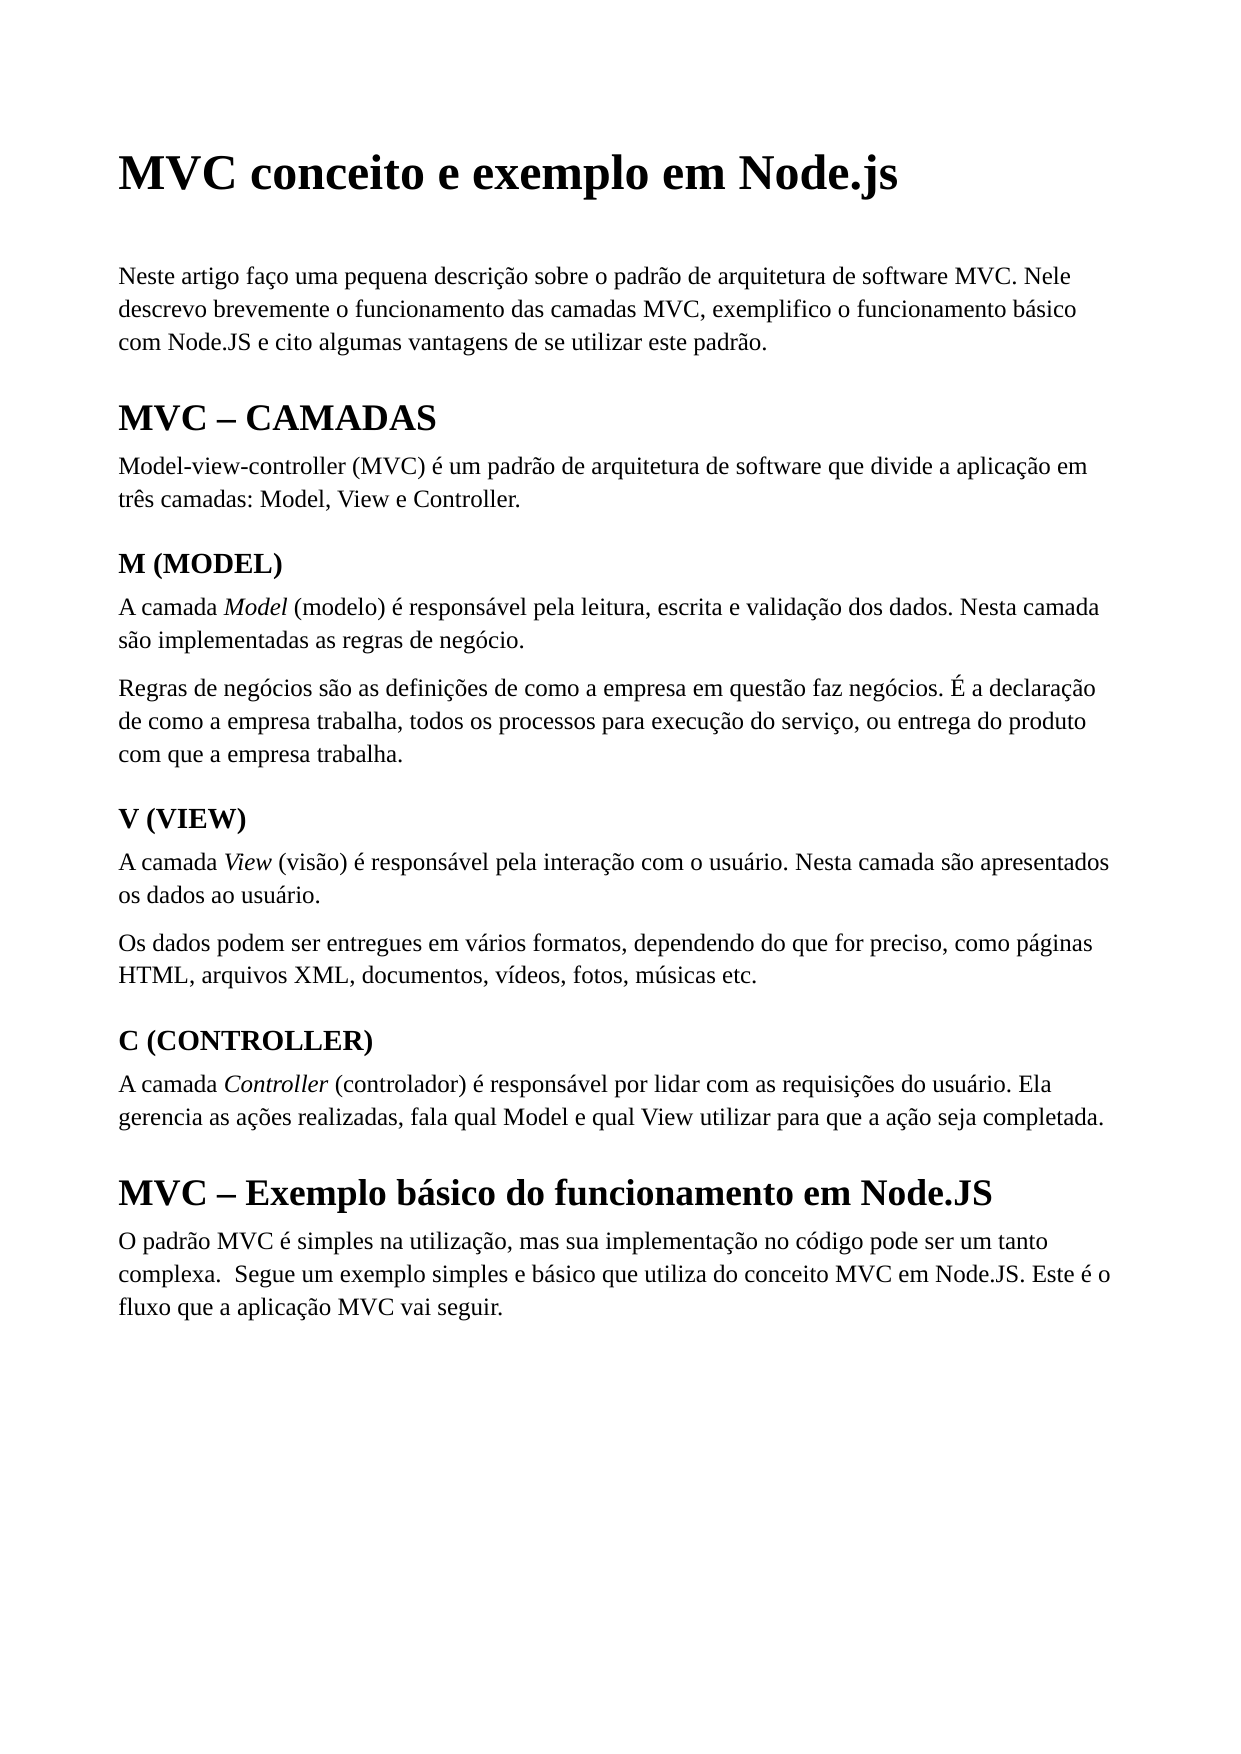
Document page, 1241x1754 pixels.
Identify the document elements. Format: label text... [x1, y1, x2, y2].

text Regras de negócios são as definições de como a empresa em questão faz negócios. É a declaração de como a empresa trabalha, todos os processos para execução do serviço, ou entrega do produto com que a empresa trabalha. [118, 673, 1122, 767]
text A camada Controller (controlador) é responsável por lidar com as requisições do usuário. Ela gerencia as ações realizadas, fala qual Model e qual View utilizar para que a ação seja completada. [118, 1069, 1122, 1131]
text A camada Model (modelo) é responsável pela leitura, escrita e validação dos dados. Nesta camada são implementadas as regras de negócio. [118, 592, 1122, 654]
subtitle MVC conceito e exemplo em Node.js [118, 143, 1122, 201]
subtitle M (MODEL) [118, 546, 1122, 579]
subtitle V (VIEW) [118, 801, 1122, 834]
text Model-view-controller (MVC) é um padrão de arquitetura de software que divide a aplicação em três camadas: Model, View e Controller. [118, 451, 1122, 513]
subtitle C (CONTROLLER) [118, 1023, 1122, 1056]
subtitle MVC – CAMADAS [118, 395, 1122, 438]
subtitle MVC – Exemplo básico do funcionamento em Node.JS [118, 1170, 1122, 1213]
text Neste artigo faço uma pequena descrição sobre o padrão de arquitetura de software MVC. Nele descrevo brevemente o funcionamento das camadas MVC, exemplifico o funcionamento básico com Node.JS e cito algumas vantagens de se utilizar este padrão. [118, 261, 1122, 356]
text Os dados podem ser entregues em vários formatos, dependendo do que for preciso, como páginas HTML, arquivos XML, documentos, vídeos, fotos, músicas etc. [118, 928, 1122, 989]
text O padrão MVC é simples na utilização, mas sua implementação no código pode ser um tanto complexa. Segue um exemplo simples e básico que utiliza do conceito MVC em Node.JS. Este é o fluxo que a aplicação MVC vai seguir. [118, 1226, 1122, 1321]
text A camada View (visão) é responsável pela interação com o usuário. Nesta camada são apresentados os dados ao usuário. [118, 847, 1122, 909]
